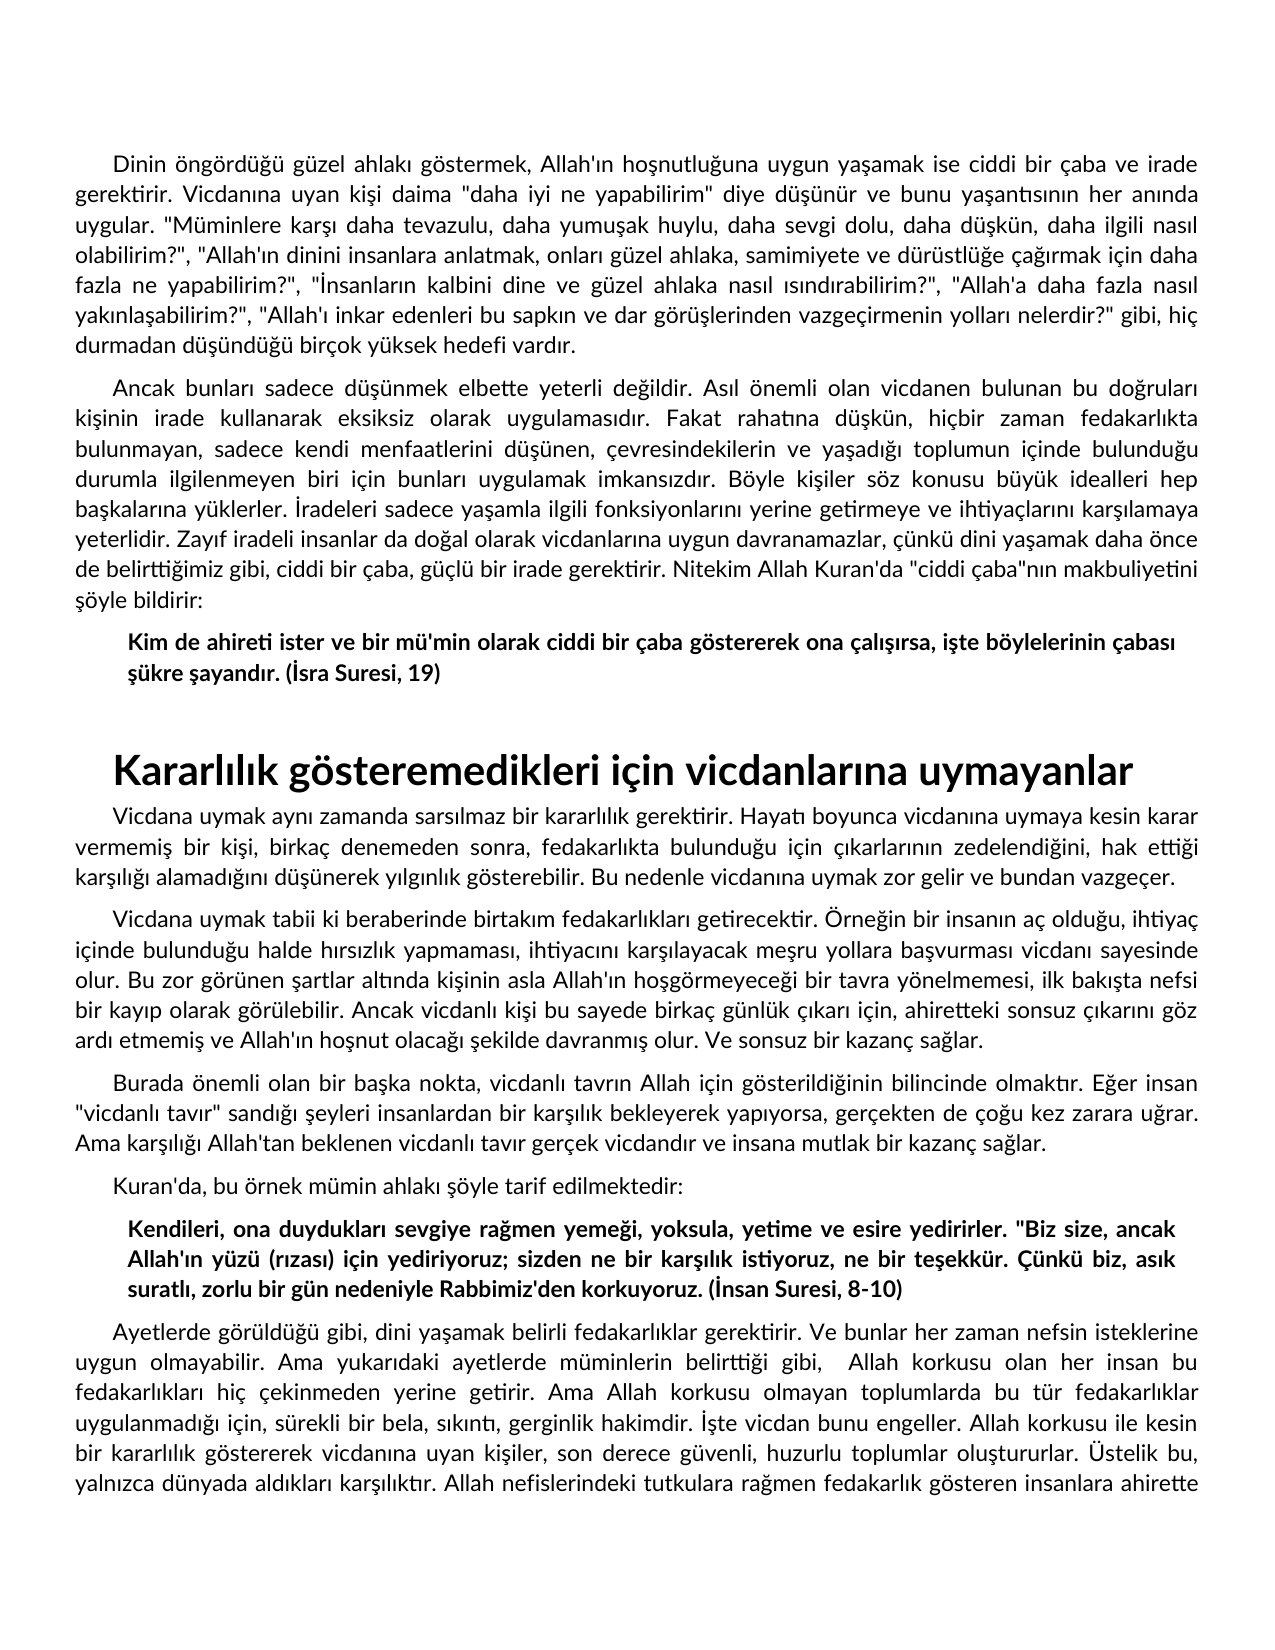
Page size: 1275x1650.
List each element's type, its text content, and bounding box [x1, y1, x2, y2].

text Vicdana uymak aynı zamanda sarsılmaz bir kararlılık gerektirir. Hayatı boyunca vicdanına uymaya kesin karar vermemiş bir kişi, birkaç denemeden sonra, fedakarlıkta bulunduğu için çıkarlarının zedelendiğini, hak ettiği karşılığı alamadığını düşünerek yılgınlık gösterebilir. Bu nedenle vicdanına uymak zor gelir ve bundan vazgeçer. [75, 802, 1200, 890]
text Kuran'da, bu örnek mümin ahlakı şöyle tarif edilmektedir: [75, 1172, 1200, 1199]
text Ayetlerde görüldüğü gibi, dini yaşamak belirli fedakarlıklar gerektirir. Ve bunlar her zaman nefsin isteklerine uygun olmayabilir. Ama yukarıdaki ayetlerde müminlerin belirttiği gibi, Allah korkusu olan her insan bu fedakarlıkları hiç çekinmeden yerine getirir. Ama Allah korkusu olmayan toplumlarda bu tür fedakarlıklar uygulanmadığı için, sürekli bir bela, sıkıntı, gerginlik hakimdir. İşte vicdan bunu engeller. Allah korkusu ile kesin bir kararlılık göstererek vicdanına uyan kişiler, son derece güvenli, huzurlu toplumlar oluştururlar. Üstelik bu, yalnızca dünyada aldıkları karşılıktır. Allah nefislerindeki tutkulara rağmen fedakarlık gösteren insanlara ahirette [75, 1318, 1200, 1496]
text Kendileri, ona duydukları sevgiye rağmen yemeği, yoksula, yetime ve esire yedirirler. "Biz size, ancak Allah'ın yüzü (rızası) için yediriyoruz; sizden ne bir karşılık istiyoruz, ne bir teşekkür. Çünkü biz, asık suratlı, zorlu bir gün nedeniyle Rabbimiz'den korkuyoruz. (İnsan Suresi, 8-10) [127, 1214, 1177, 1302]
text Kim de ahireti ister ve bir mü'min olarak ciddi bir çaba göstererek ona çalışırsa, işte böylelerinin çabası şükre şayandır. (İsra Suresi, 19) [127, 628, 1177, 686]
text Ancak bunları sadece düşünmek elbette yeterli değildir. Asıl önemli olan vicdanen bulunan bu doğruları kişinin irade kullanarak eksiksiz olarak uygulamasıdır. Fakat rahatına düşkün, hiçbir zaman fedakarlıkta bulunmayan, sadece kendi menfaatlerini düşünen, çevresindekilerin ve yaşadığı toplumun içinde bulunduğu durumla ilgilenmeyen biri için bunları uygulamak imkansızdır. Böyle kişiler söz konusu büyük idealleri hep başkalarına yüklerler. İradeleri sadece yaşamla ilgili fonksiyonlarını yerine getirmeye ve ihtiyaçlarını karşılamaya yeterlidir. Zayıf iradeli insanlar da doğal olarak vicdanlarına uygun davranamazlar, çünkü dini yaşamak daha önce de belirttiğimiz gibi, ciddi bir çaba, güçlü bir irade gerektirir. Nitekim Allah Kuran'da "ciddi çaba"nın makbuliyetini şöyle bildirir: [75, 374, 1200, 613]
subtitle Kararlılık gösteremedikleri için vicdanlarına uymayanlar [112, 744, 1200, 794]
text Dinin öngördüğü güzel ahlakı göstermek, Allah'ın hoşnutluğuna uygun yaşamak ise ciddi bir çaba ve irade gerektirir. Vicdanına uyan kişi daima "daha iyi ne yapabilirim" diye düşünür ve bunu yaşantısının her anında uygular. "Müminlere karşı daha tevazulu, daha yumuşak huylu, daha sevgi dolu, daha düşkün, daha ilgili nasıl olabilirim?", "Allah'ın dinini insanlara anlatmak, onları güzel ahlaka, samimiyete ve dürüstlüğe çağırmak için daha fazla ne yapabilirim?", "İnsanların kalbini dine ve güzel ahlaka nasıl ısındırabilirim?", "Allah'a daha fazla nasıl yakınlaşabilirim?", "Allah'ı inkar edenleri bu sapkın ve dar görüşlerinden vazgeçirmenin yolları nelerdir?" gibi, hiç durmadan düşündüğü birçok yüksek hedefi vardır. [75, 150, 1200, 359]
text Burada önemli olan bir başka nokta, vicdanlı tavrın Allah için gösterildiğinin bilincinde olmaktır. Eğer insan "vicdanlı tavır" sandığı şeyleri insanlardan bir karşılık bekleyerek yapıyorsa, gerçekten de çoğu kez zarara uğrar. Ama karşılığı Allah'tan beklenen vicdanlı tavır gerçek vicdandır ve insana mutlak bir kazanç sağlar. [75, 1069, 1200, 1157]
text Vicdana uymak tabii ki beraberinde birtakım fedakarlıkları getirecektir. Örneğin bir insanın aç olduğu, ihtiyaç içinde bulunduğu halde hırsızlık yapmaması, ihtiyacını karşılayacak meşru yollara başvurması vicdanı sayesinde olur. Bu zor görünen şartlar altında kişinin asla Allah'ın hoşgörmeyeceği bir tavra yönelmemesi, ilk bakışta nefsi bir kayıp olarak görülebilir. Ancak vicdanlı kişi bu sayede birkaç günlük çıkarı için, ahiretteki sonsuz çıkarını göz ardı etmemiş ve Allah'ın hoşnut olacağı şekilde davranmış olur. Ve sonsuz bir kazanç sağlar. [75, 905, 1200, 1053]
